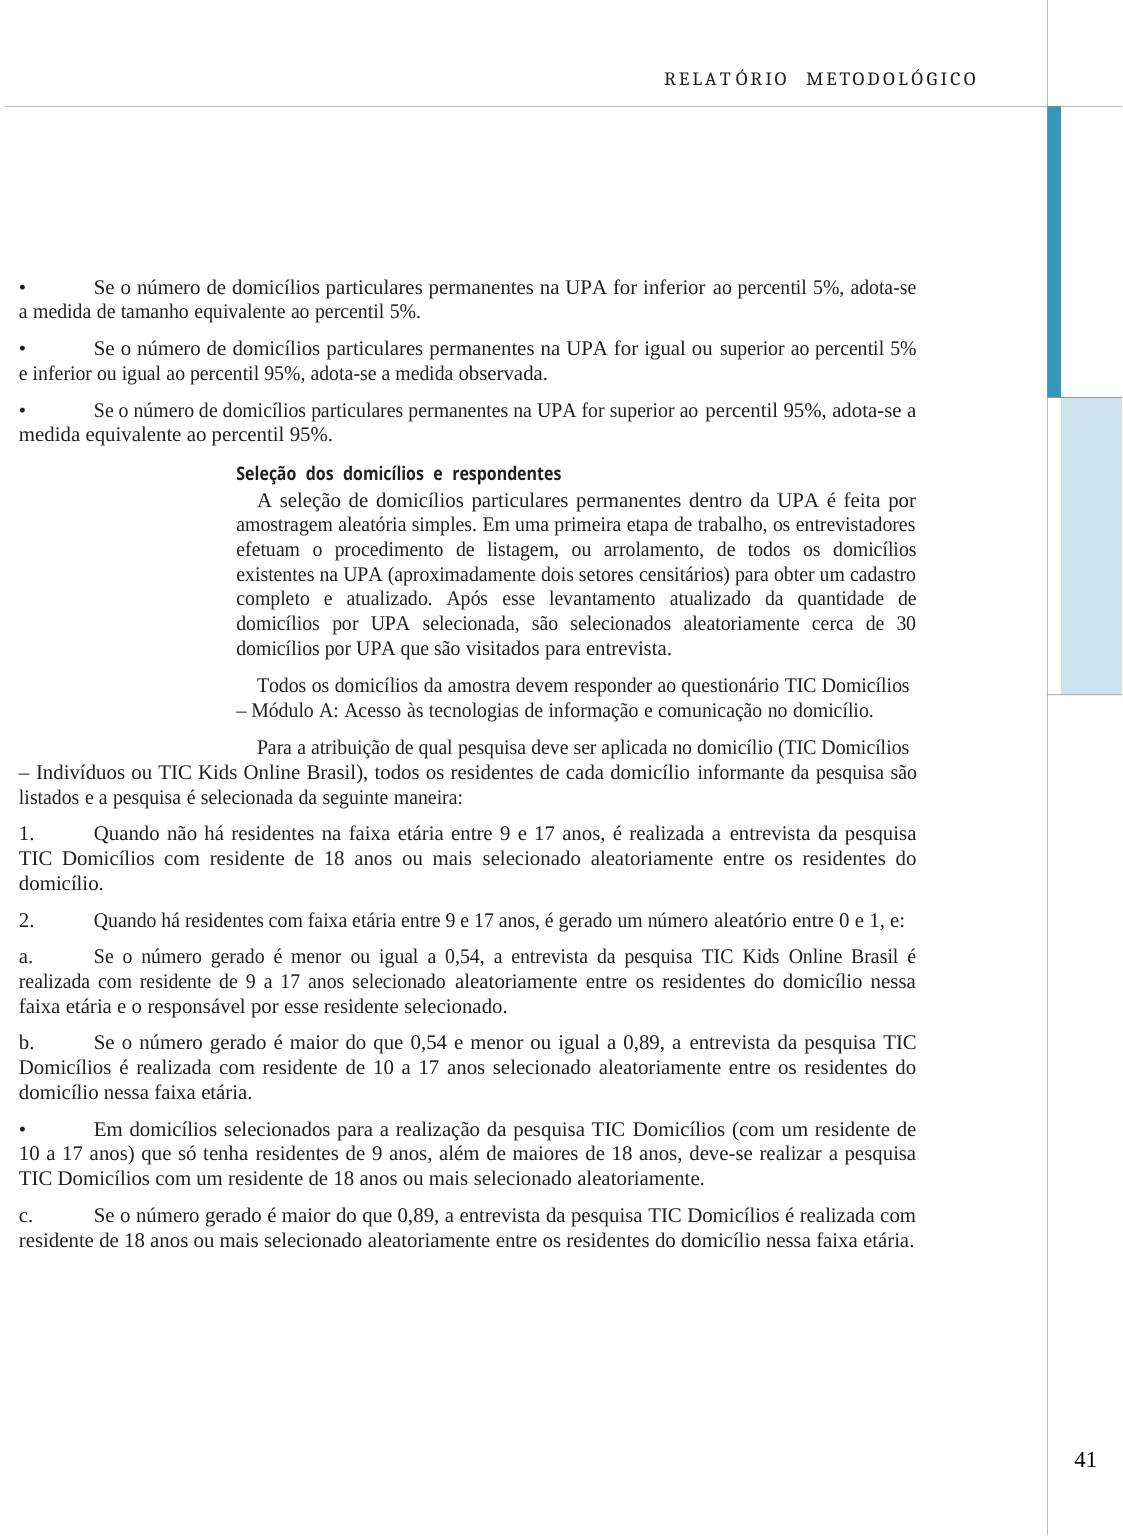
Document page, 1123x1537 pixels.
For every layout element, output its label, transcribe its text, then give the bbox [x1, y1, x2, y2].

list Indivíduos ou TIC Kids Online Brasil), todos os residentes de cada domicílio informante da pesquisa são listados e a pesquisa é selecionada da seguinte maneira: [19, 760, 917, 809]
list Se o número gerado é maior do que 0,89, a entrevista da pesquisa TIC Domicílios é realizada com residente de 18 anos ou mais selecionado aleatoriamente entre os residentes do domicílio nessa faixa etária. [19, 1203, 916, 1252]
text Seleção dos domicílios e respondentes [236, 461, 987, 486]
list Se o número de domicílios particulares permanentes na UPA for superior ao percentil 95%, adota-se a medida equivalente ao percentil 95%. [19, 397, 916, 446]
text A seleção de domicílios particulares permanentes dentro da UPA é feita por amostragem aleatória simples. Em uma primeira etapa de trabalho, os entrevistadores efetuam o procedimento de listagem, ou arrolamento, de todos os domicílios existentes na UPA (aproximadamente dois setores censitários) para obter um cadastro completo e atualizado. Após esse levantamento atualizado da quantidade de domicílios por UPA selecionada, são selecionados aleatoriamente cerca de 30 domicílios por UPA que são visitados para entrevista. [236, 488, 917, 660]
list Se o número gerado é maior do que 0,54 e menor ou igual a 0,89, a entrevista da pesquisa TIC Domicílios é realizada com residente de 10 a 17 anos selecionado aleatoriamente entre os residentes do domicílio nessa faixa etária. [19, 1030, 917, 1104]
list Quando há residentes com faixa etária entre 9 e 17 anos, é gerado um número aleatório entre 0 e 1, e: [19, 907, 916, 932]
list Se o número gerado é menor ou igual a 0,54, a entrevista da pesquisa TIC Kids Online Brasil é realizada com residente de 9 a 17 anos selecionado aleatoriamente entre os residentes do domicílio nessa faixa etária e o responsável por esse residente selecionado. [19, 944, 917, 1018]
list Quando não há residentes na faixa etária entre 9 e 17 anos, é realizada a entrevista da pesquisa TIC Domicílios com residente de 18 anos ou mais selecionado aleatoriamente entre os residentes do domicílio. [19, 821, 916, 895]
text Para a atribuição de qual pesquisa deve ser aplicada no domicílio (TIC Domicílios [257, 735, 987, 759]
list Módulo A: Acesso às tecnologias de informação e comunicação no domicílio. [236, 698, 987, 722]
text Todos os domicílios da amostra devem responder ao questionário TIC Domicílios [257, 673, 987, 697]
list Se o número de domicílios particulares permanentes na UPA for igual ou superior ao percentil 5% e inferior ou igual ao percentil 95%, adota-se a medida observada. [19, 336, 917, 385]
list Se o número de domicílios particulares permanentes na UPA for inferior ao percentil 5%, adota-se a medida de tamanho equivalente ao percentil 5%. [19, 275, 916, 323]
list Em domicílios selecionados para a realização da pesquisa TIC Domicílios (com um residente de 10 a 17 anos) que só tenha residentes de 9 anos, além de maiores de 18 anos, deve-se realizar a pesquisa TIC Domicílios com um residente de 18 anos ou mais selecionado aleatoriamente. [19, 1117, 917, 1190]
